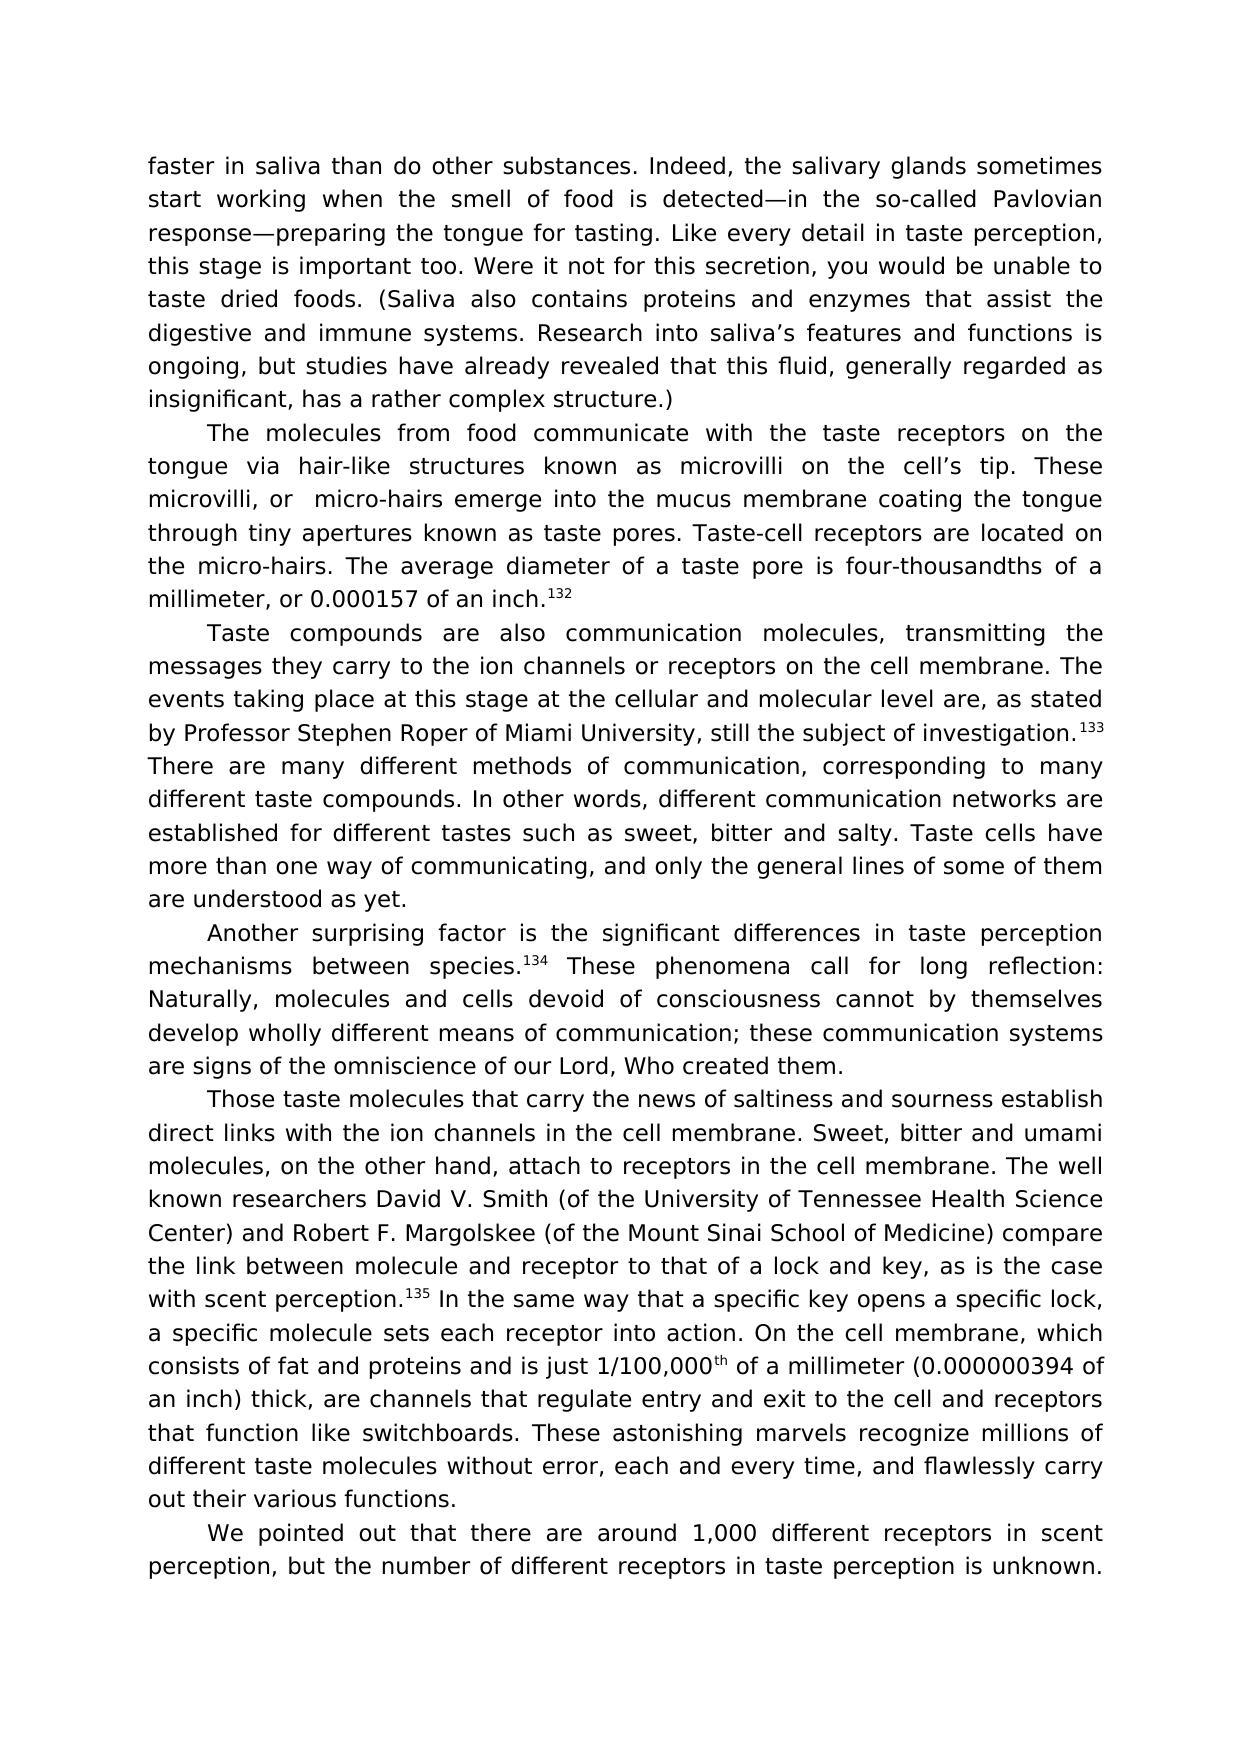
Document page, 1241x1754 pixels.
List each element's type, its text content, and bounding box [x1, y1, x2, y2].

text We pointed out that there are around 1,000 different receptors in scent perception, but the number of different receptors in taste perception is unknown. [148, 1514, 1104, 1581]
text The molecules from food communicate with the taste receptors on the tongue via hair-like structures known as microvilli on the cell’s tip. These microvilli, or micro-hairs emerge into the mucus membrane coating the tongue through tiny apertures known as taste pores. Taste-cell receptors are located on the micro-hairs. The average diameter of a taste pore is four-thousandths of a millimeter, or 0.000157 of an inch. [148, 414, 1104, 614]
text faster in saliva than do other substances. Indeed, the salivary glands sometimes start working when the smell of food is detected—in the so-called Pavlovian response—preparing the tongue for tasting. Like every detail in taste perception, this stage is important too. Were it not for this secretion, you would be unable to taste dried foods. (Saliva also contains proteins and enzymes that assist the digestive and immune systems. Research into saliva’s features and functions is ongoing, but studies have already revealed that this fluid, generally regarded as insignificant, has a rather complex structure.) [148, 148, 1104, 414]
text Those taste molecules that carry the news of saltiness and sourness establish direct links with the ion channels in the cell membrane. Sweet, bitter and umami molecules, on the other hand, attach to receptors in the cell membrane. The well known researchers David V. Smith (of the University of Tennessee Health Science Center) and Robert F. Margolskee (of the Mount Sinai School of Medicine) compare the link between molecule and receptor to that of a lock and key, as is the case with scent perception. In the same way that a specific key opens a specific lock, a specific molecule sets each receptor into action. On the cell membrane, which consists of fat and proteins and is just 1/100,000th of a millimeter (0.000000394 of an inch) thick, are channels that regulate entry and exit to the cell and receptors that function like switchboards. These astonishing marvels recognize millions of different taste molecules without error, each and every time, and flawlessly carry out their various functions. [148, 1081, 1104, 1514]
text Taste compounds are also communication molecules, transmitting the messages they carry to the ion channels or receptors on the cell membrane. The events taking place at this stage at the cellular and molecular level are, as stated by Professor Stephen Roper of Miami University, still the subject of investigation. There are many different methods of communication, corresponding to many different taste compounds. In other words, different communication networks are established for different tastes such as sweet, bitter and salty. Taste cells have more than one way of communicating, and only the general lines of some of them are understood as yet. [148, 614, 1104, 914]
text Another surprising factor is the significant differences in taste perception mechanisms between species. These phenomena call for long reflection: Naturally, molecules and cells devoid of consciousness cannot by themselves develop wholly different means of communication; these communication systems are signs of the omniscience of our Lord, Who created them. [148, 914, 1104, 1081]
